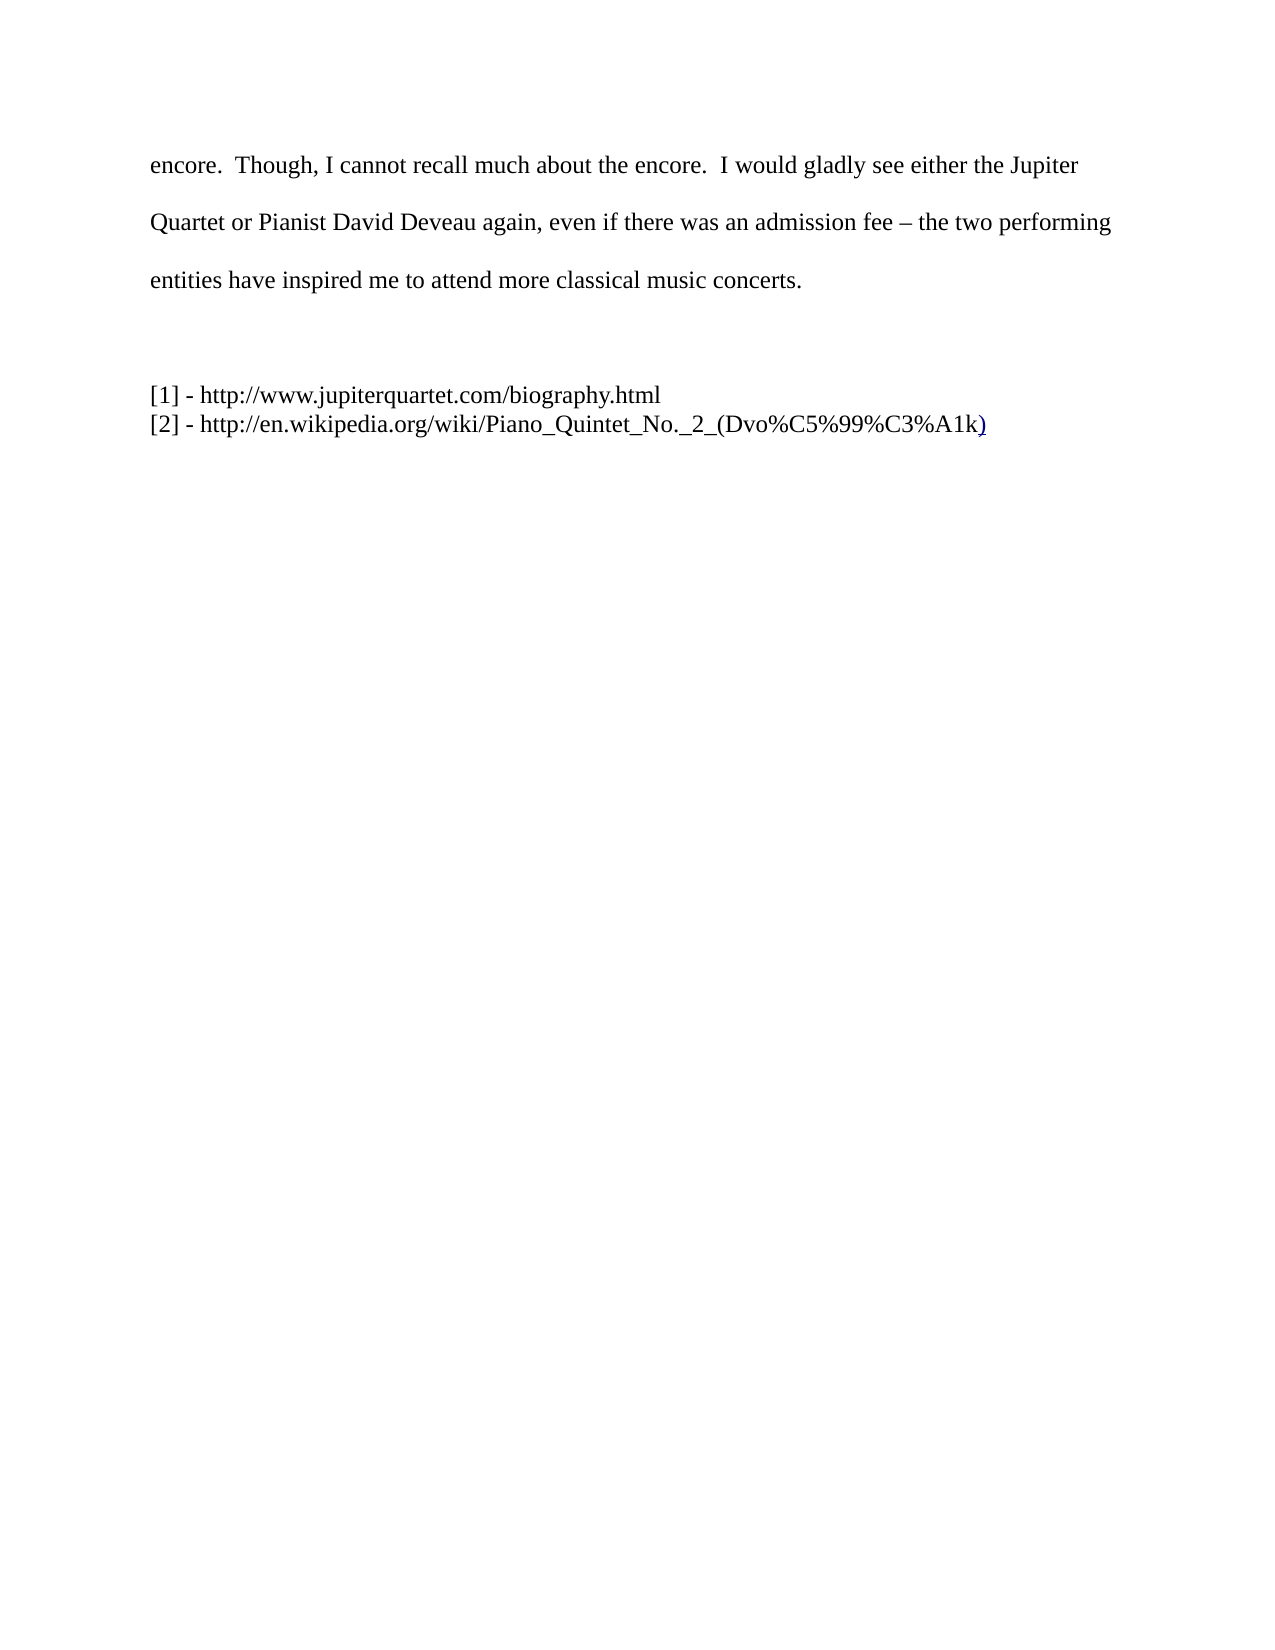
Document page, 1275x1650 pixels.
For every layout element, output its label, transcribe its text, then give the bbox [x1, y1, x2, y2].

text encore. Though, I cannot recall much about the encore. I would gladly see either the Jupiter Quartet or Pianist David Deveau again, even if there was an admission fee – the two performing entities have inspired me to attend more classical music concerts. [150, 150, 1125, 294]
text [1] - http://www.jupiterquartet.com/biography.html [150, 380, 1125, 409]
text [2] - http://en.wikipedia.org/wiki/Piano_Quintet_No._2_(Dvo%C5%99%C3%A1k) [150, 409, 1125, 437]
